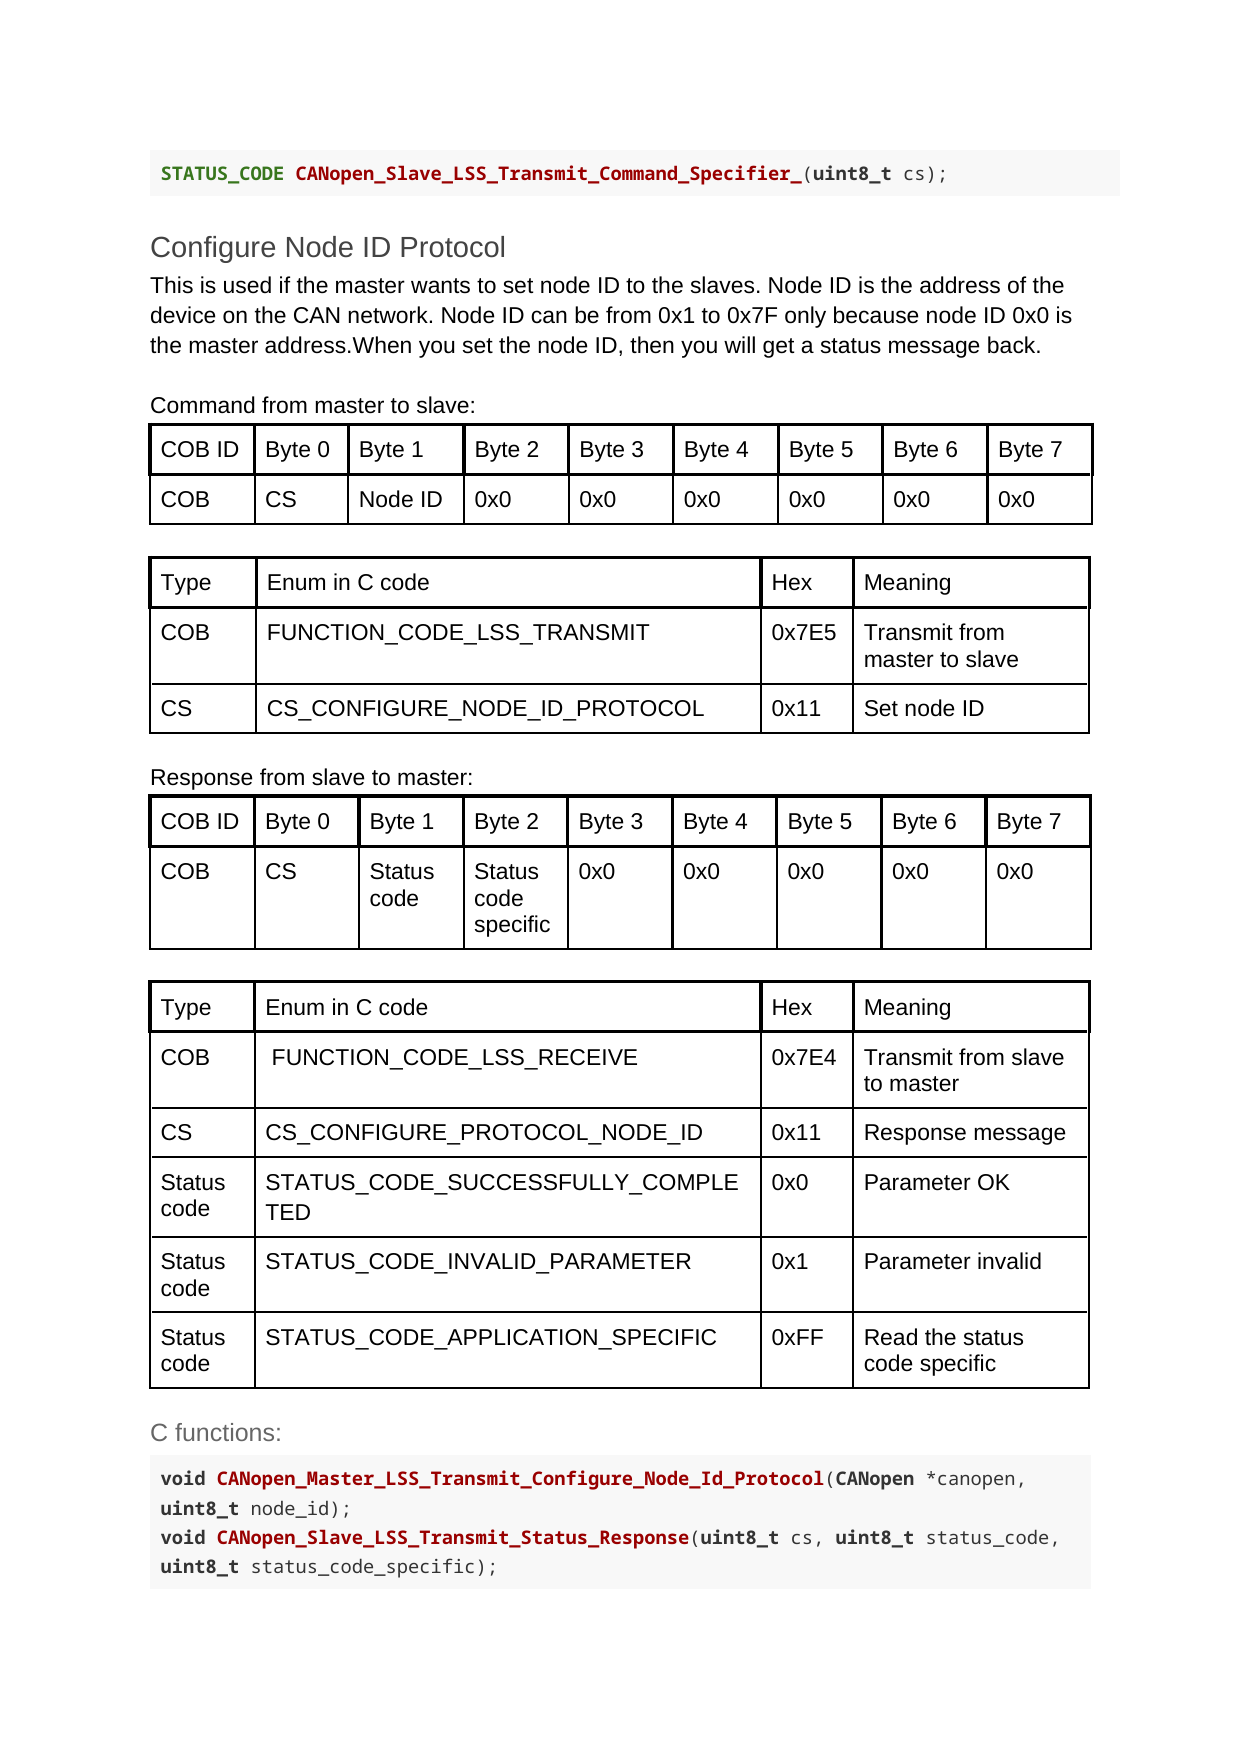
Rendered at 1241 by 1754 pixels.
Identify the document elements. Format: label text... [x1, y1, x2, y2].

table_cell CS [151, 1107, 254, 1156]
table_cell Status code [151, 1236, 254, 1311]
subtitle C functions: [150, 1418, 1090, 1447]
table_header Byte 3 [569, 798, 671, 844]
table_header COB ID [152, 426, 253, 473]
table_cell Read the status code specific [854, 1311, 1088, 1387]
table_header Hex [763, 983, 852, 1030]
subtitle Configure Node ID Protocol [150, 230, 1090, 263]
table_header Byte 6 [883, 798, 984, 844]
table_cell FUNCTION_CODE_LSS_RECEIVE [256, 1033, 760, 1107]
table_cell 0x0 [989, 473, 1091, 523]
table_header COB ID [152, 798, 253, 844]
table_header Hex [763, 559, 852, 606]
table_cell CS [151, 683, 255, 732]
table_header Byte 3 [570, 426, 672, 473]
table_cell CS [256, 848, 358, 948]
table_cell Status code specific [465, 848, 567, 948]
table_cell Status code [151, 1311, 254, 1387]
table_cell STATUS_CODE_SUCCESSFULLY_COMPLETED [256, 1158, 760, 1236]
table_cell 0xFF [762, 1313, 852, 1387]
table_cell 0x7E5 [762, 609, 852, 682]
table_cell 0x0 [987, 848, 1090, 948]
table_cell COB [151, 609, 255, 682]
table_cell STATUS_CODE_INVALID_PARAMETER [256, 1238, 760, 1311]
table_header Meaning [855, 983, 1088, 1030]
table_cell 0x7E4 [762, 1033, 852, 1107]
table_cell 0x0 [779, 476, 882, 523]
table_cell Response message [854, 1107, 1088, 1156]
table_cell 0x1 [762, 1238, 852, 1311]
table_cell COB [151, 848, 254, 948]
table_cell Transmit from slave to master [854, 1030, 1088, 1107]
table_header Meaning [855, 559, 1088, 606]
table_cell Status code [360, 848, 463, 948]
table_header Byte 0 [256, 426, 347, 473]
table_header Byte 0 [256, 798, 357, 844]
table_header Byte 5 [780, 426, 881, 473]
table_header Byte 6 [884, 426, 986, 473]
table_header Byte 5 [778, 798, 880, 844]
table_header Type [152, 983, 253, 1030]
table_cell COB [151, 1033, 254, 1107]
table_cell 0x0 [570, 476, 672, 523]
text Response from slave to master: [150, 764, 1090, 790]
table_cell Parameter OK [854, 1156, 1088, 1236]
table_header Enum in C code [258, 559, 759, 606]
table_cell 0x0 [465, 476, 568, 523]
table_header Enum in C code [256, 983, 759, 1030]
table_cell Transmit from master to slave [854, 606, 1088, 682]
table_cell CS_CONFIGURE_PROTOCOL_NODE_ID [256, 1109, 760, 1156]
table_cell STATUS_CODE_APPLICATION_SPECIFIC [256, 1313, 760, 1387]
table_header STATUS_CODE CANopen_Slave_LSS_Transmit_Command_Specifier_(uint8_t cs); [150, 150, 1120, 196]
table_cell Parameter invalid [854, 1236, 1088, 1311]
table_cell COB [151, 476, 254, 523]
table_cell 0x0 [883, 848, 985, 948]
table_cell CS [256, 476, 347, 523]
table_header Byte 4 [674, 798, 775, 844]
table_cell 0x0 [674, 848, 776, 948]
table_cell CS_CONFIGURE_NODE_ID_PROTOCOL [257, 685, 760, 732]
table_cell Node ID [349, 476, 463, 523]
table_header Byte 2 [465, 798, 566, 844]
table_header Byte 1 [350, 426, 462, 473]
table_header Byte 2 [466, 426, 567, 473]
table_header Byte 1 [361, 798, 462, 844]
table_cell 0x11 [762, 685, 852, 732]
text Command from master to slave: [150, 392, 1090, 419]
table_cell 0x0 [762, 1158, 852, 1236]
table_header void CANopen_Master_LSS_Transmit_Configure_Node_Id_Protocol(CANopen *canopen, uint8_t node_id); void CANopen_Slave_LSS_Transmit_Status_Response(uint8_t cs, uint8_t status_code, uint8_t status_code_specific); [150, 1455, 1091, 1589]
table_cell 0x11 [762, 1109, 852, 1156]
table_cell 0x0 [778, 848, 880, 948]
table_cell 0x0 [569, 848, 671, 948]
table_header Byte 7 [989, 426, 1091, 473]
table_cell Set node ID [854, 683, 1088, 732]
table_cell 0x0 [674, 476, 777, 523]
table_header Byte 4 [675, 426, 777, 473]
table_header Type [152, 559, 255, 606]
table_header Byte 7 [988, 798, 1089, 844]
table_cell Status code [151, 1156, 254, 1236]
table_cell FUNCTION_CODE_LSS_TRANSMIT [257, 609, 760, 682]
text This is used if the master wants to set node ID to the slaves. Node ID is the address of the device on the CAN network. Node ID can be from 0x1 to 0x7F only because node ID 0x0 is the master address.When you set the node ID, then you will get a status message back. [150, 272, 1090, 358]
table_cell 0x0 [884, 476, 986, 523]
